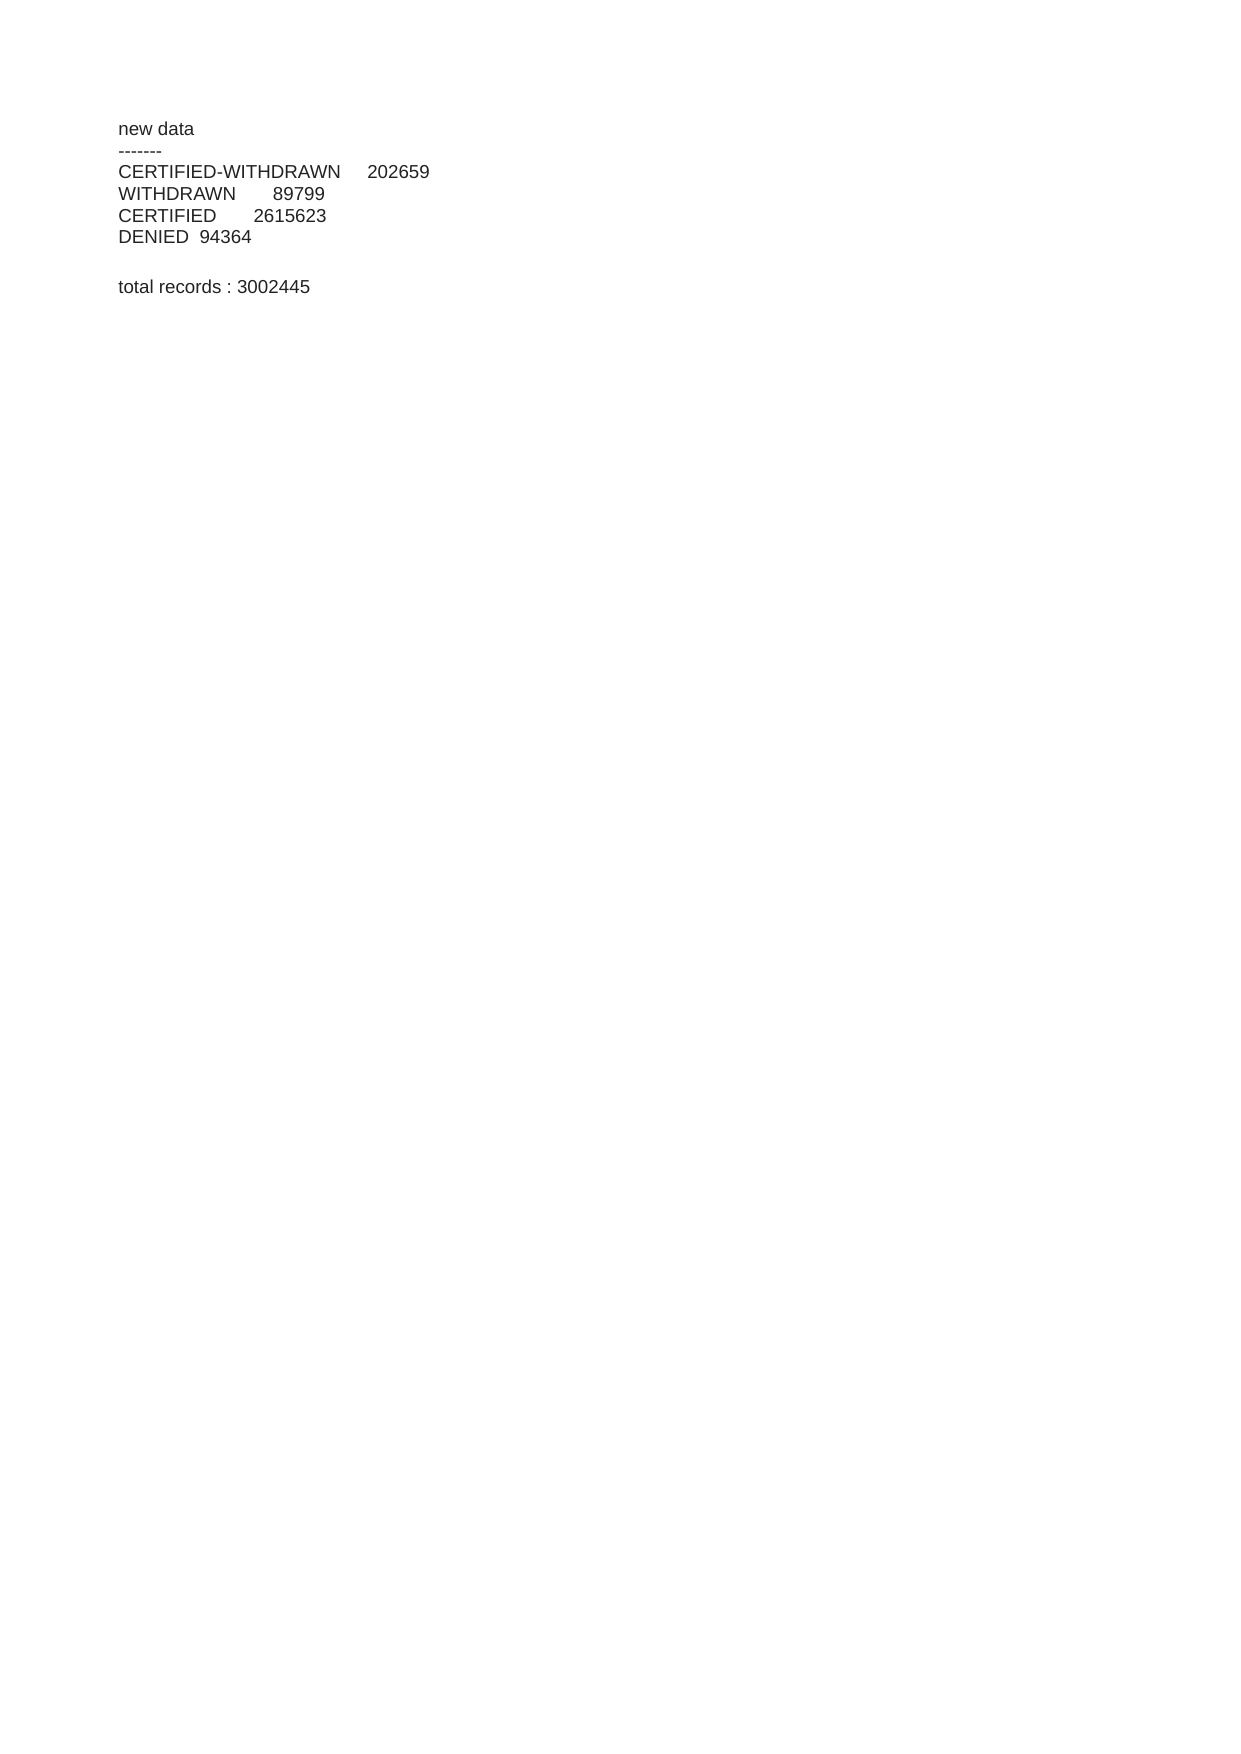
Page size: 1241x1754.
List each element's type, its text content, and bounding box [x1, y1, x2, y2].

text ---------------------------------------------------------------- new data ------- CERTIFIED-WITHDRAWN 202659 WITHDRAWN 89799 CERTIFIED 2615623 DENIED 94364 total records : 3002445 [118, 118, 1122, 298]
